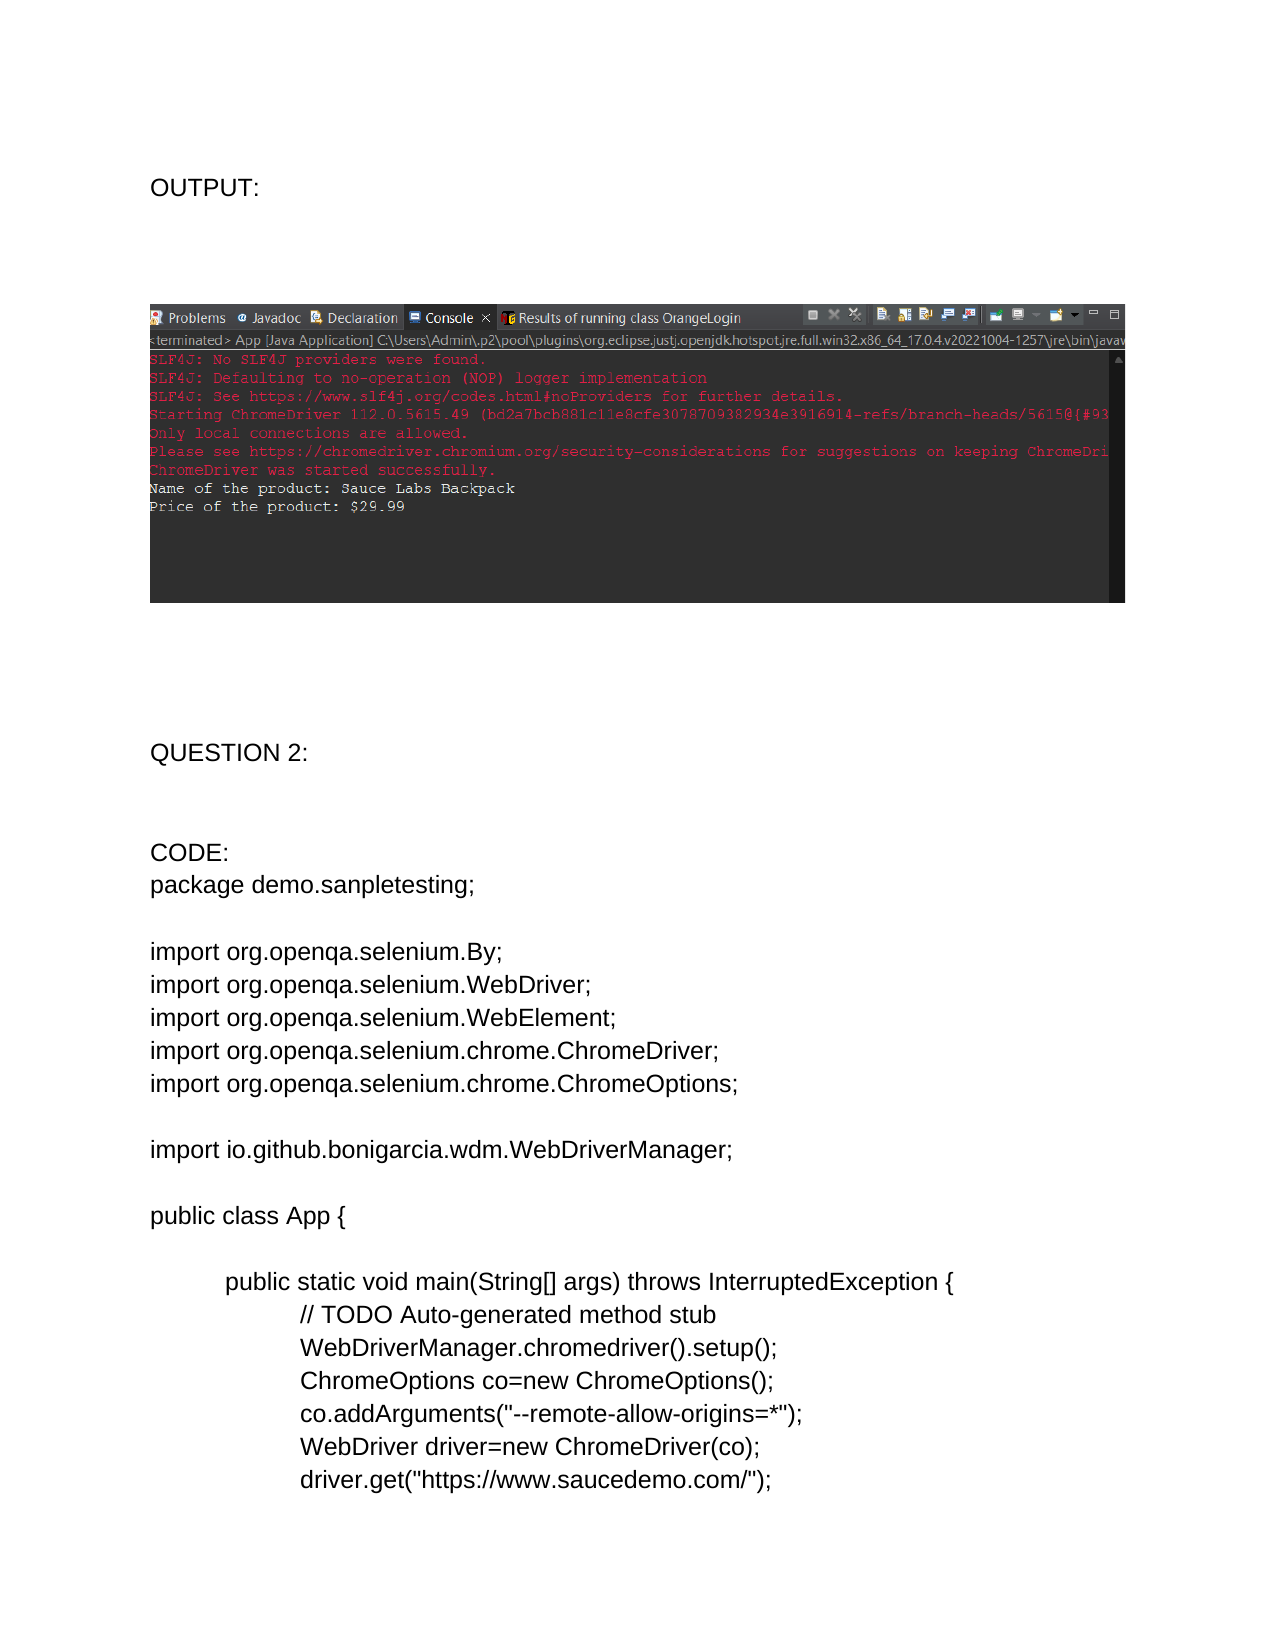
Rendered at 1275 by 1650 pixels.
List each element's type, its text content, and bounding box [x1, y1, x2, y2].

text driver.get("https://www.saucedemo.com/"); [150, 1465, 1125, 1494]
text import org.openqa.selenium.WebElement; [150, 1003, 1125, 1031]
text import io.github.bonigarcia.wdm.WebDriverManager; [150, 1135, 1125, 1163]
text co.addArguments("--remote-allow-origins=*"); [150, 1399, 1125, 1428]
text import org.openqa.selenium.chrome.ChromeOptions; [150, 1069, 1125, 1097]
text WebDriverManager.chromedriver().setup(); [150, 1333, 1125, 1362]
text CODE: [150, 837, 1125, 866]
text package demo.sanpletesting; [150, 871, 1125, 899]
text import org.openqa.selenium.By; [150, 937, 1125, 965]
text public static void main(String[] args) throws InterruptedException { [150, 1267, 1125, 1296]
text WebDriver driver=new ChromeDriver(co); [150, 1432, 1125, 1461]
text QUESTION 2: [150, 738, 1125, 767]
picture [150, 304, 1125, 603]
text import org.openqa.selenium.chrome.ChromeDriver; [150, 1036, 1125, 1064]
text ChromeOptions co=new ChromeOptions(); [150, 1366, 1125, 1394]
text OUTPUT: [150, 172, 1125, 201]
text // TODO Auto-generated method stub [150, 1300, 1125, 1328]
text public class App { [150, 1201, 1125, 1229]
text import org.openqa.selenium.WebDriver; [150, 969, 1125, 998]
